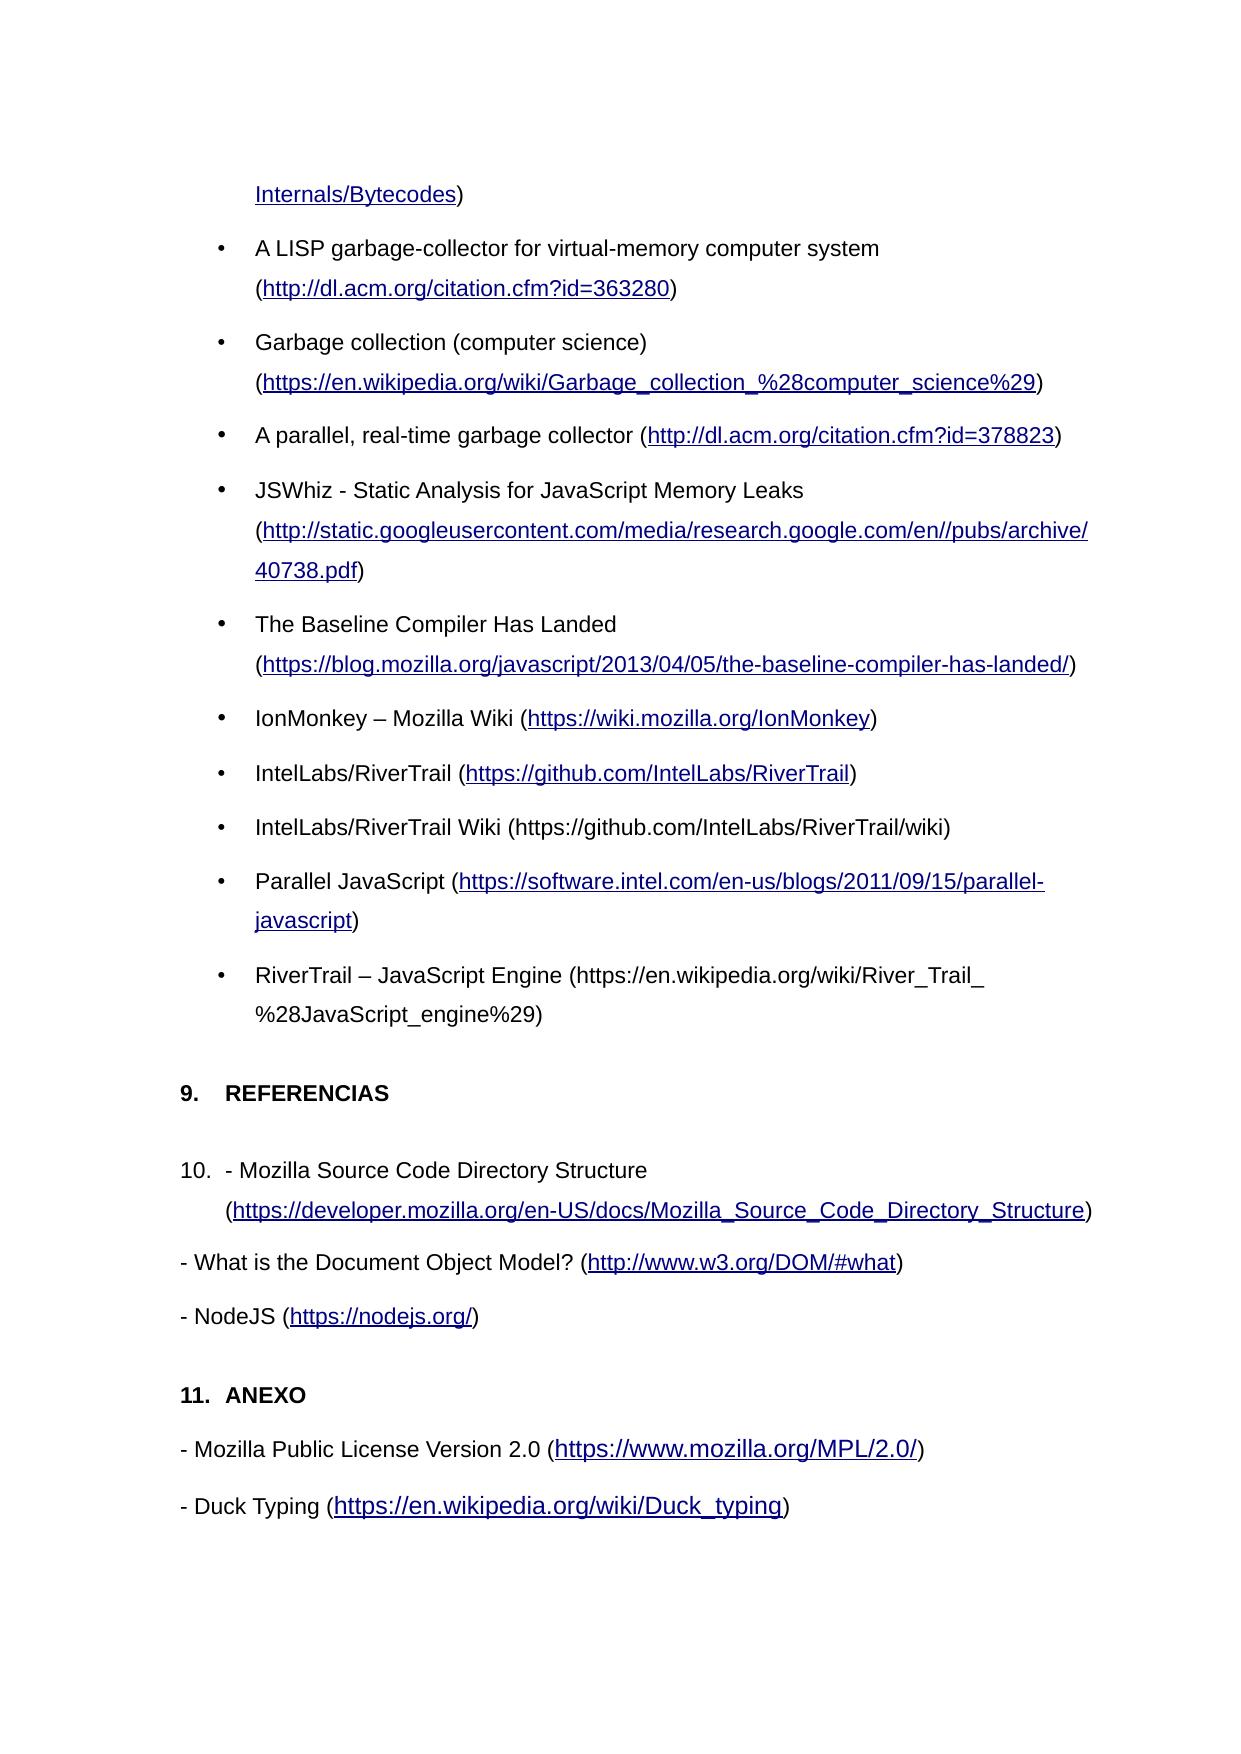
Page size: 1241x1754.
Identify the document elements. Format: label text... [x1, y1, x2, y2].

list RiverTrail – JavaScript Engine (https://en.wikipedia.org/wiki/River_Trail_%28JavaScript_engine%29) [217, 962, 1122, 1027]
text - NodeJS (https://nodejs.org/) [180, 1303, 1122, 1329]
list JSWhiz - Static Analysis for JavaScript Memory Leaks (http://static.googleusercontent.com/media/research.google.com/en//pubs/archive/40738.pdf) [217, 477, 1122, 583]
list IntelLabs/RiverTrail (https://github.com/IntelLabs/RiverTrail) [217, 760, 1122, 786]
list Garbage collection (computer science) (https://en.wikipedia.org/wiki/Garbage_collection_%28computer_science%29) [217, 329, 1122, 395]
subtitle REFERENCIAS [180, 1080, 1122, 1106]
list A parallel, real-time garbage collector (http://dl.acm.org/citation.cfm?id=378823) [217, 422, 1122, 449]
list IntelLabs/RiverTrail Wiki (https://github.com/IntelLabs/RiverTrail/wiki) [217, 814, 1122, 840]
text - What is the Document Object Model? (http://www.w3.org/DOM/#what) [180, 1248, 1122, 1275]
list A LISP garbage-collector for virtual-memory computer system (http://dl.acm.org/citation.cfm?id=363280) [217, 235, 1122, 301]
list Parallel JavaScript (https://software.intel.com/en-us/blogs/2011/09/15/parallel-javascript) [217, 868, 1122, 934]
list IonMonkey – Mozilla Wiki (https://wiki.mozilla.org/IonMonkey) [217, 705, 1122, 732]
list Internals/Bytecodes) [217, 181, 1122, 208]
subtitle - Mozilla Source Code Directory Structure (https://developer.mozilla.org/en-US/docs/Mozilla_Source_Code_Directory_Structure) [180, 1157, 1122, 1223]
list The Baseline Compiler Has Landed (https://blog.mozilla.org/javascript/2013/04/05/the-baseline-compiler-has-landed/) [217, 611, 1122, 677]
text - Mozilla Public License Version 2.0 (https://www.mozilla.org/MPL/2.0/) [180, 1434, 1122, 1462]
subtitle ANEXO [180, 1382, 1122, 1408]
text - Duck Typing (https://en.wikipedia.org/wiki/Duck_typing) [180, 1491, 1122, 1520]
